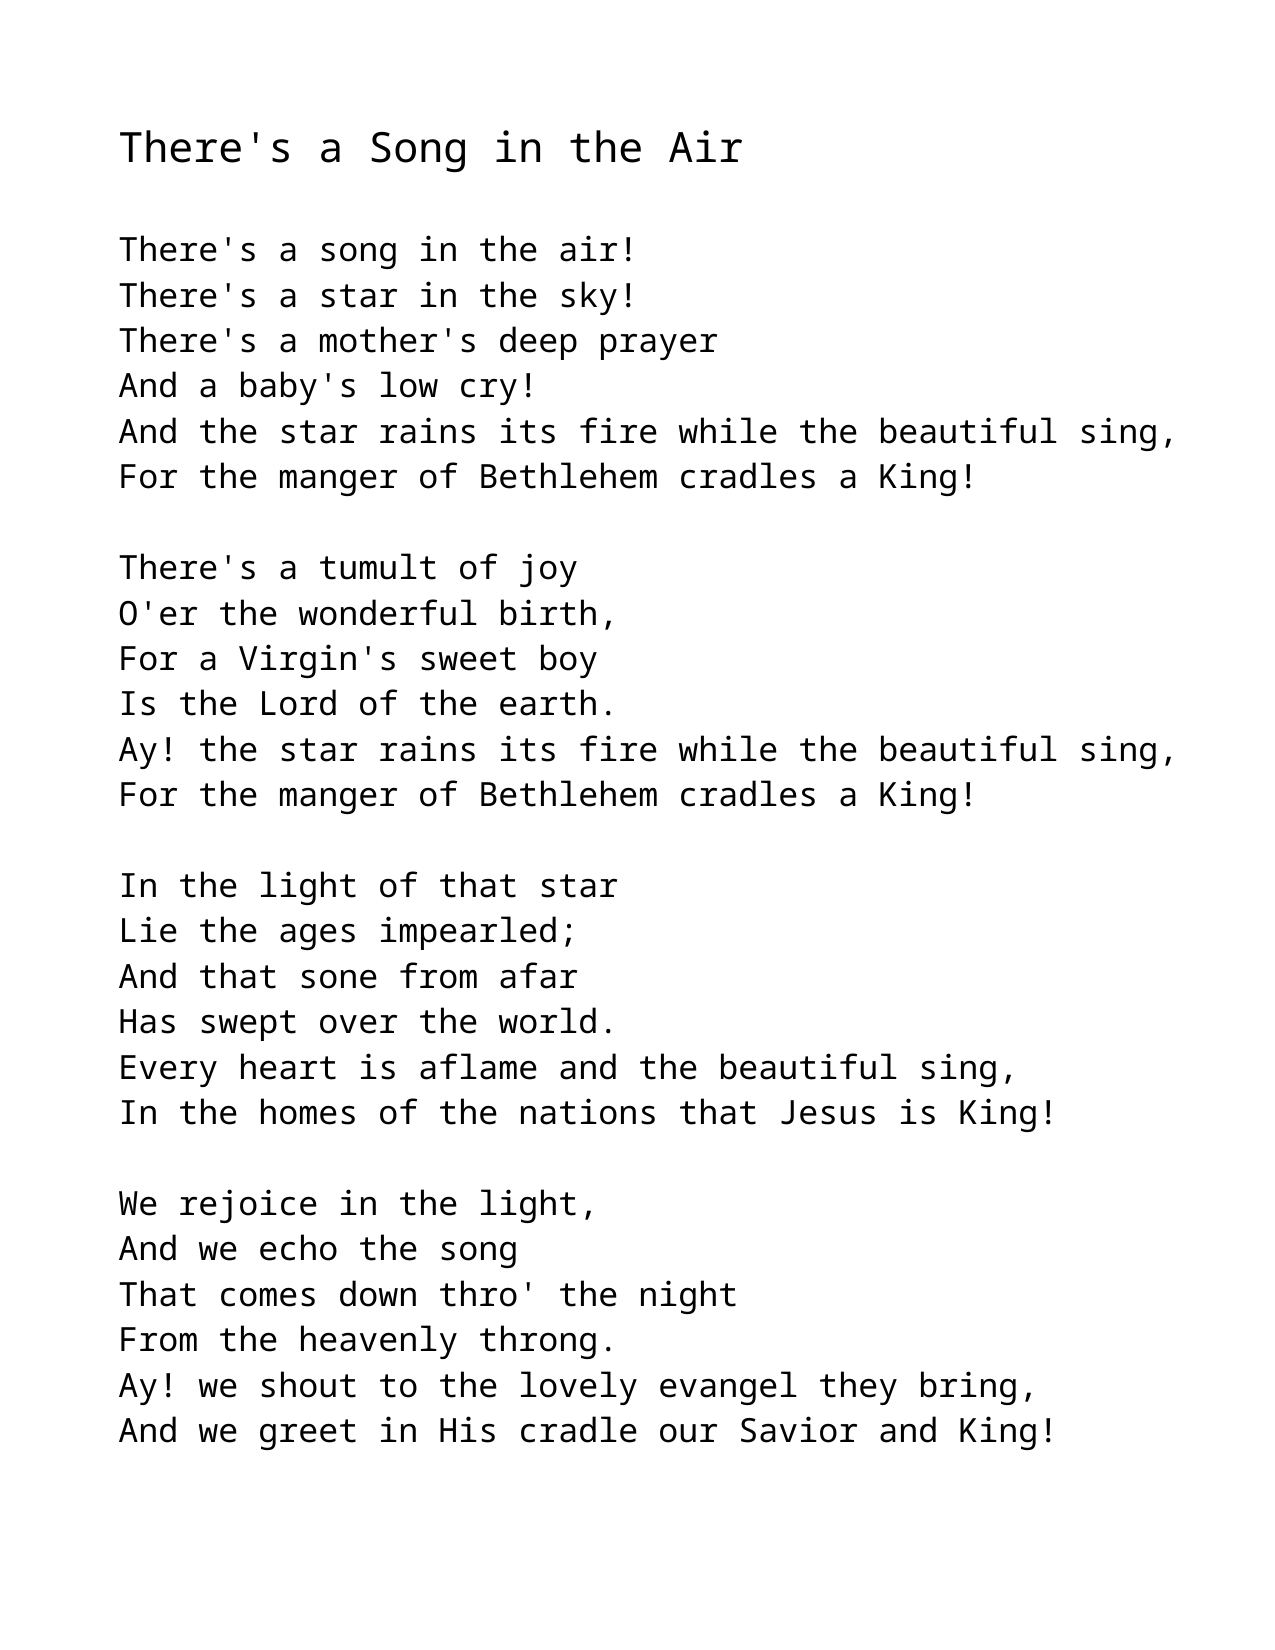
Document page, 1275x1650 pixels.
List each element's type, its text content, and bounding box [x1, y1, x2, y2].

text From the heavenly throng. [118, 1316, 1181, 1361]
text Ay! we shout to the lovely evangel they bring, [118, 1361, 1181, 1407]
text There's a tumult of joy [118, 544, 1181, 589]
text And that sone from afar [118, 953, 1181, 998]
text Is the Lord of the earth. [118, 680, 1181, 726]
text There's a song in the air! [118, 226, 1181, 271]
text Lie the ages impearled; [118, 907, 1181, 953]
text Every heart is aflame and the beautiful sing, [118, 1043, 1181, 1089]
text And we greet in His cradle our Savior and King! [118, 1407, 1181, 1452]
text And the star rains its fire while the beautiful sing, [118, 408, 1181, 453]
text For the manger of Bethlehem cradles a King! [118, 453, 1181, 498]
text O'er the wonderful birth, [118, 589, 1181, 635]
text For a Virgin's sweet boy [118, 635, 1181, 680]
text There's a mother's deep prayer [118, 317, 1181, 362]
text And a baby's low cry! [118, 362, 1181, 408]
text In the light of that star [118, 862, 1181, 907]
text We rejoice in the light, [118, 1180, 1181, 1225]
text There's a star in the sky! [118, 271, 1181, 317]
text And we echo the song [118, 1225, 1181, 1271]
text In the homes of the nations that Jesus is King! [118, 1089, 1181, 1134]
text That comes down thro' the night [118, 1271, 1181, 1316]
text There's a Song in the Air [118, 118, 1181, 175]
text Has swept over the world. [118, 998, 1181, 1043]
text Ay! the star rains its fire while the beautiful sing, [118, 726, 1181, 771]
text For the manger of Bethlehem cradles a King! [118, 771, 1181, 816]
